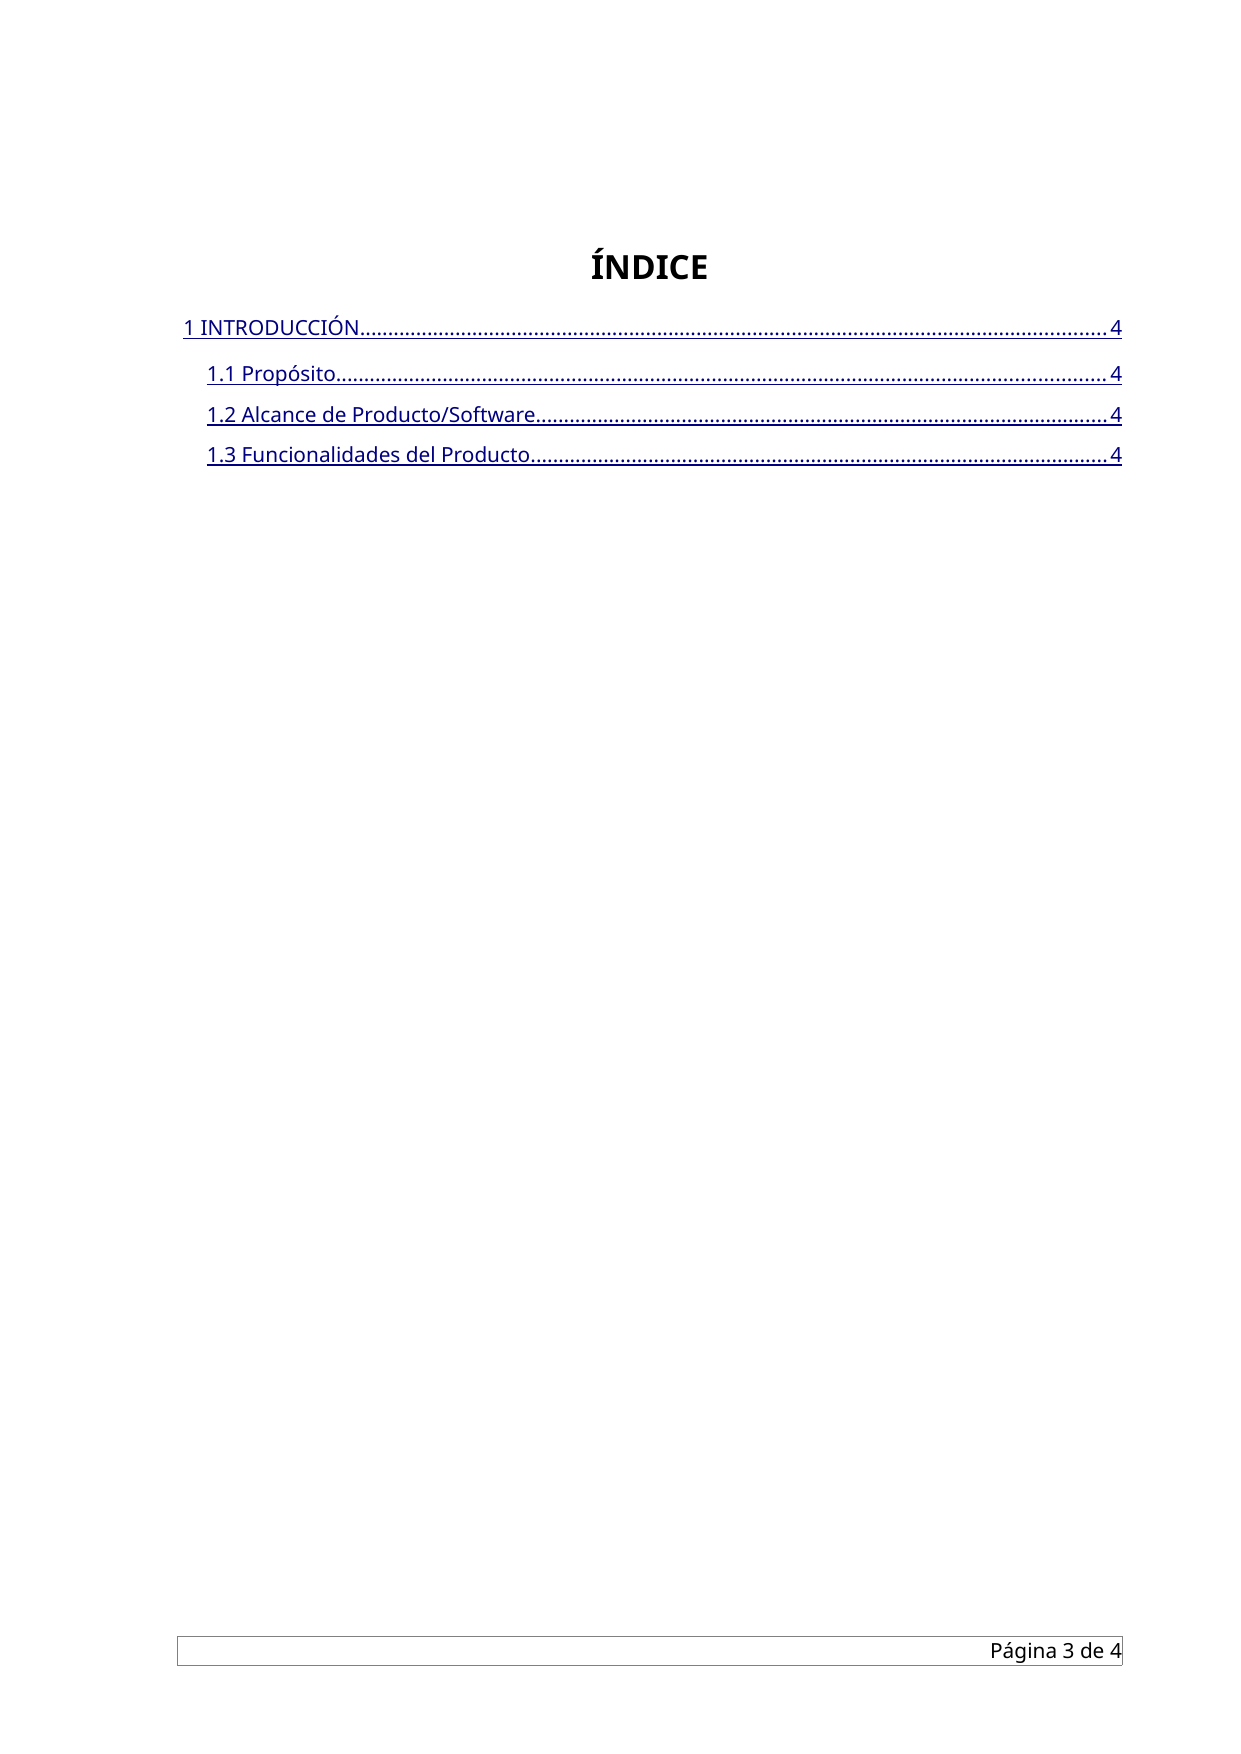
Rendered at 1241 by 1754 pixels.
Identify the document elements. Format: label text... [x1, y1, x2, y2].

text 1 INTRODUCCIÓN 4 [183, 313, 1122, 338]
subtitle ÍNDICE [177, 244, 1122, 289]
text 1.3 Funcionalidades del Producto 4 [207, 440, 1122, 464]
text 1.2 Alcance de Producto/Software 4 [207, 400, 1122, 424]
text 1.1 Propósito 4 [207, 359, 1122, 384]
